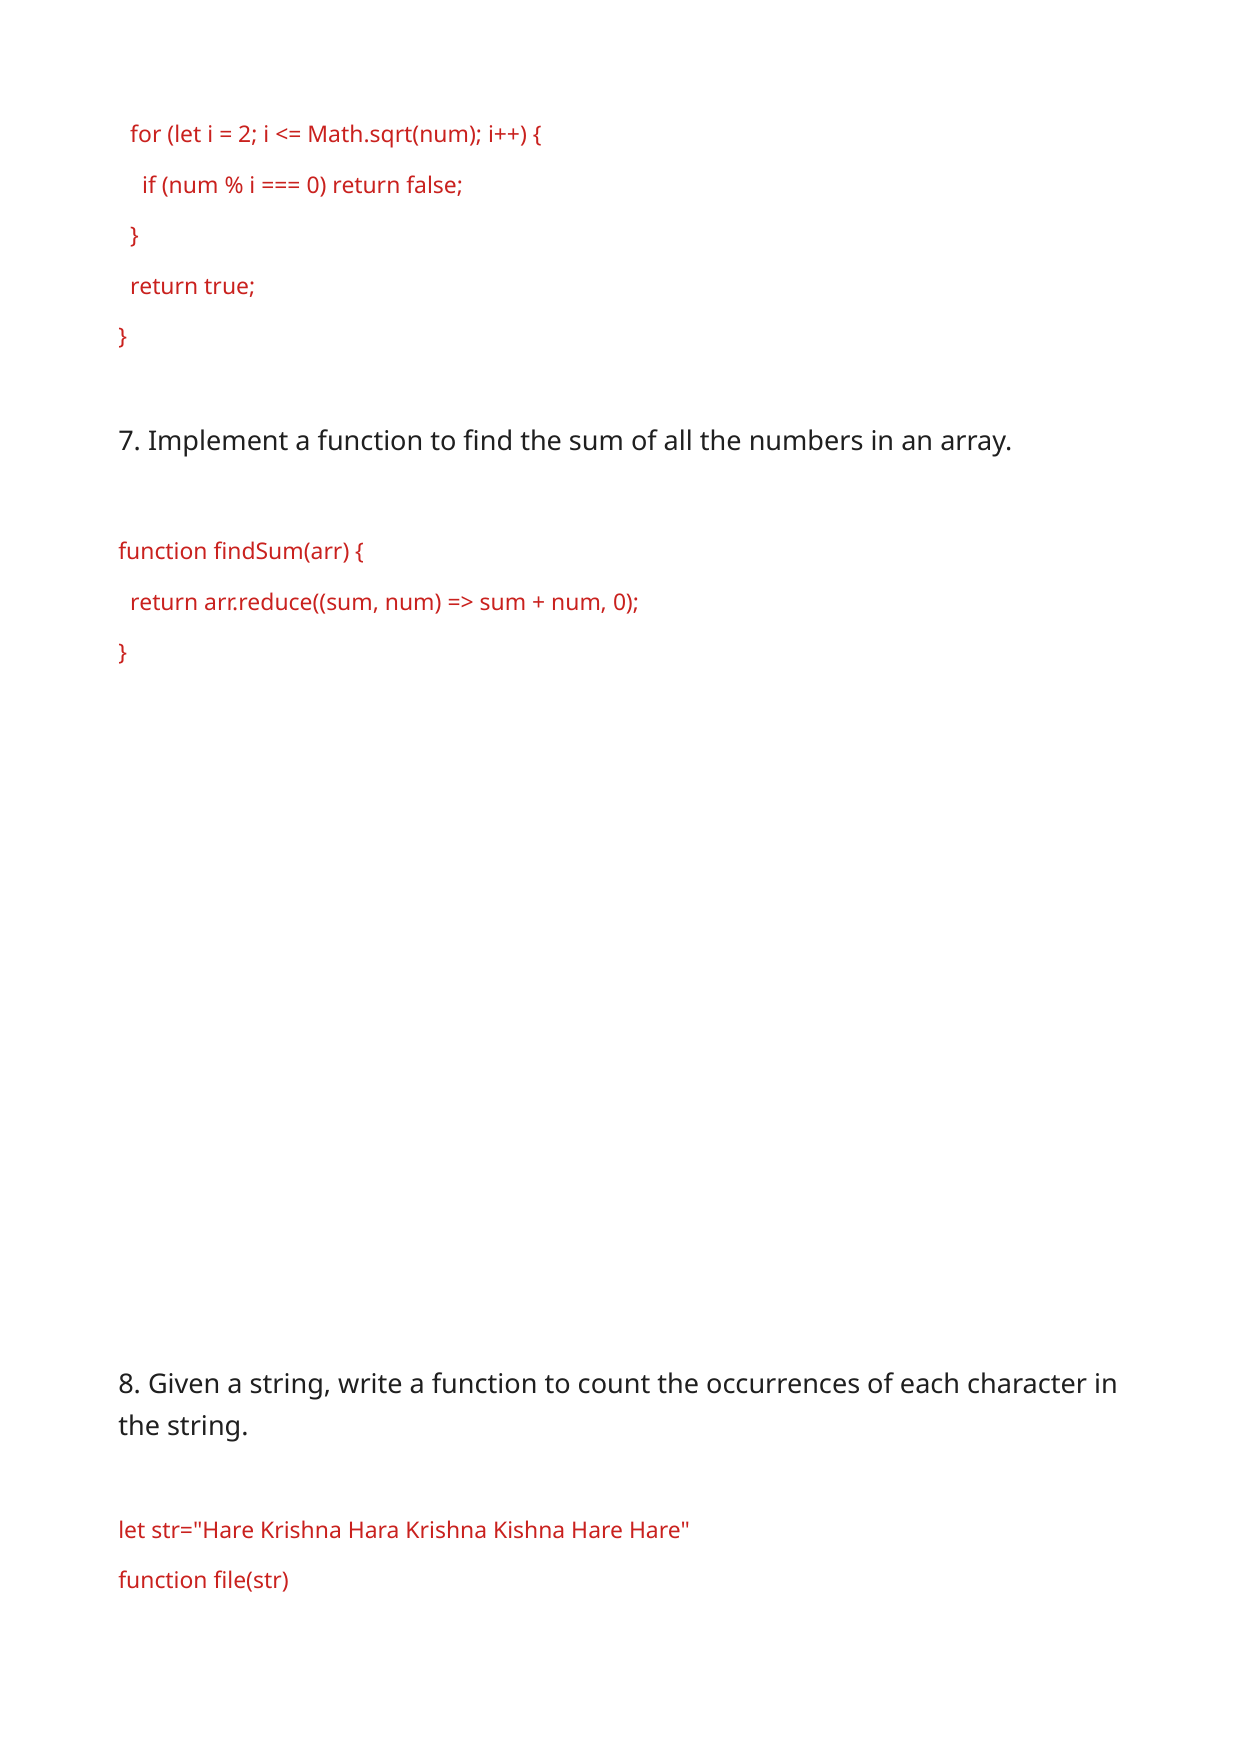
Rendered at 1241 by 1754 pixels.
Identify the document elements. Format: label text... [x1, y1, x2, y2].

text } [118, 636, 1122, 667]
text for (let i = 2; i <= Math.sqrt(num); i++) { [118, 118, 1122, 149]
text 8. Given a string, write a function to count the occurrences of each character in the string. [118, 1364, 1122, 1443]
text let str="Hare Krishna Hara Krishna Kishna Hare Hare" [118, 1514, 1122, 1545]
text return true; [118, 270, 1122, 301]
text function file(str) [118, 1564, 1122, 1596]
text } [118, 219, 1122, 250]
text return arr.reduce((sum, num) => sum + num, 0); [118, 586, 1122, 617]
text 7. Implement a function to find the sum of all the numbers in an array. [118, 421, 1122, 458]
text function findSum(arr) { [118, 535, 1122, 566]
text if (num % i === 0) return false; [118, 169, 1122, 200]
text } [118, 320, 1122, 351]
